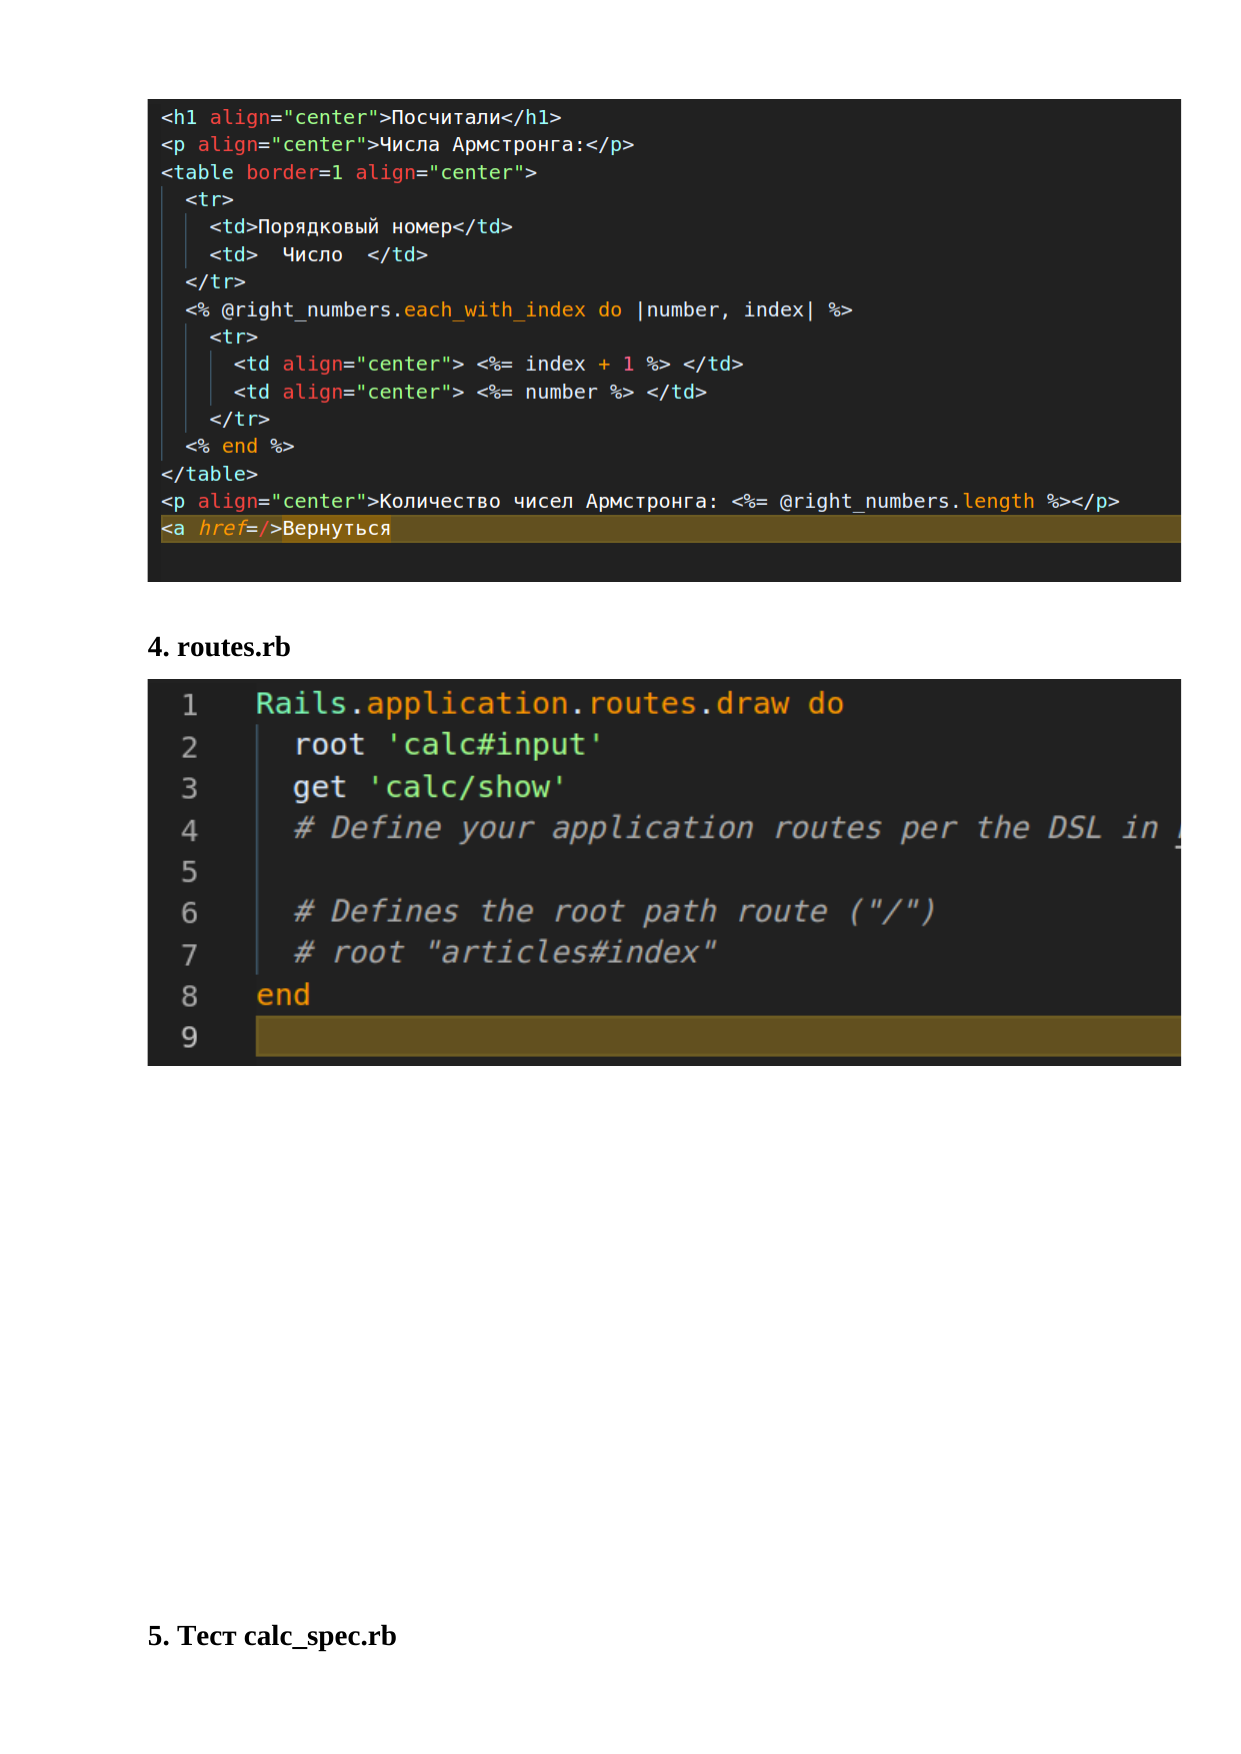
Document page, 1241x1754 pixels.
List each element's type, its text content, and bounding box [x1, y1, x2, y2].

picture [147, 679, 1182, 1066]
text 4. routes.rb [148, 629, 1181, 663]
picture [147, 99, 1182, 582]
text 5. Тест calc_spec.rb [148, 1618, 1181, 1652]
